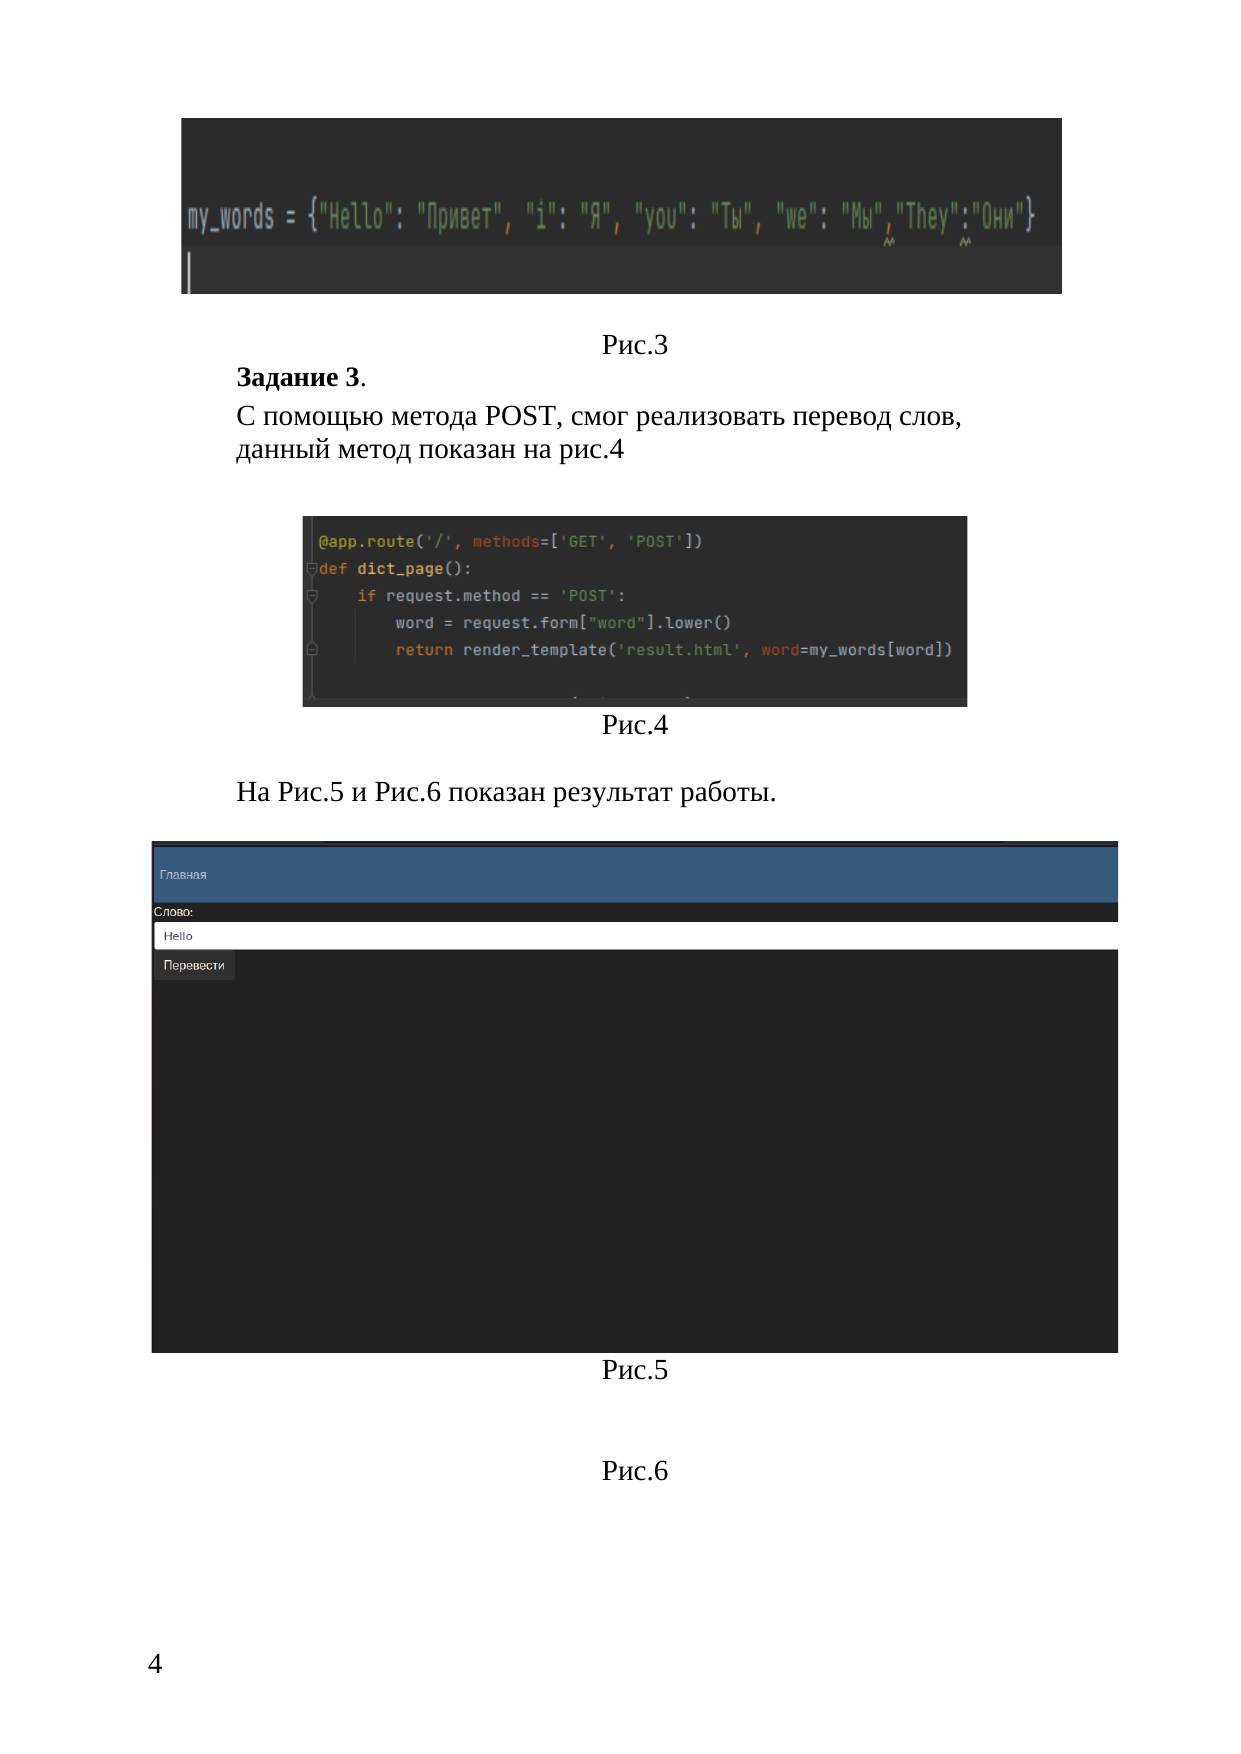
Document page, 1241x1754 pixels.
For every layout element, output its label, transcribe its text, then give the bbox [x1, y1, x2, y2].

text С помощью метода POST, смог реализовать перевод слов, [148, 398, 1122, 431]
list Рис.6 [148, 1453, 1122, 1486]
text Задание 3. [148, 361, 1122, 393]
list Рис.5 [148, 841, 1122, 1386]
picture [181, 118, 1062, 294]
picture [302, 516, 968, 707]
picture [151, 841, 1119, 1353]
list Рис.4 [148, 498, 1122, 741]
list Рис.3 [148, 327, 1122, 361]
text данный метод показан на рис.4 [148, 431, 1122, 465]
list На Рис.5 и Рис.6 показан результат работы. [148, 774, 1122, 808]
